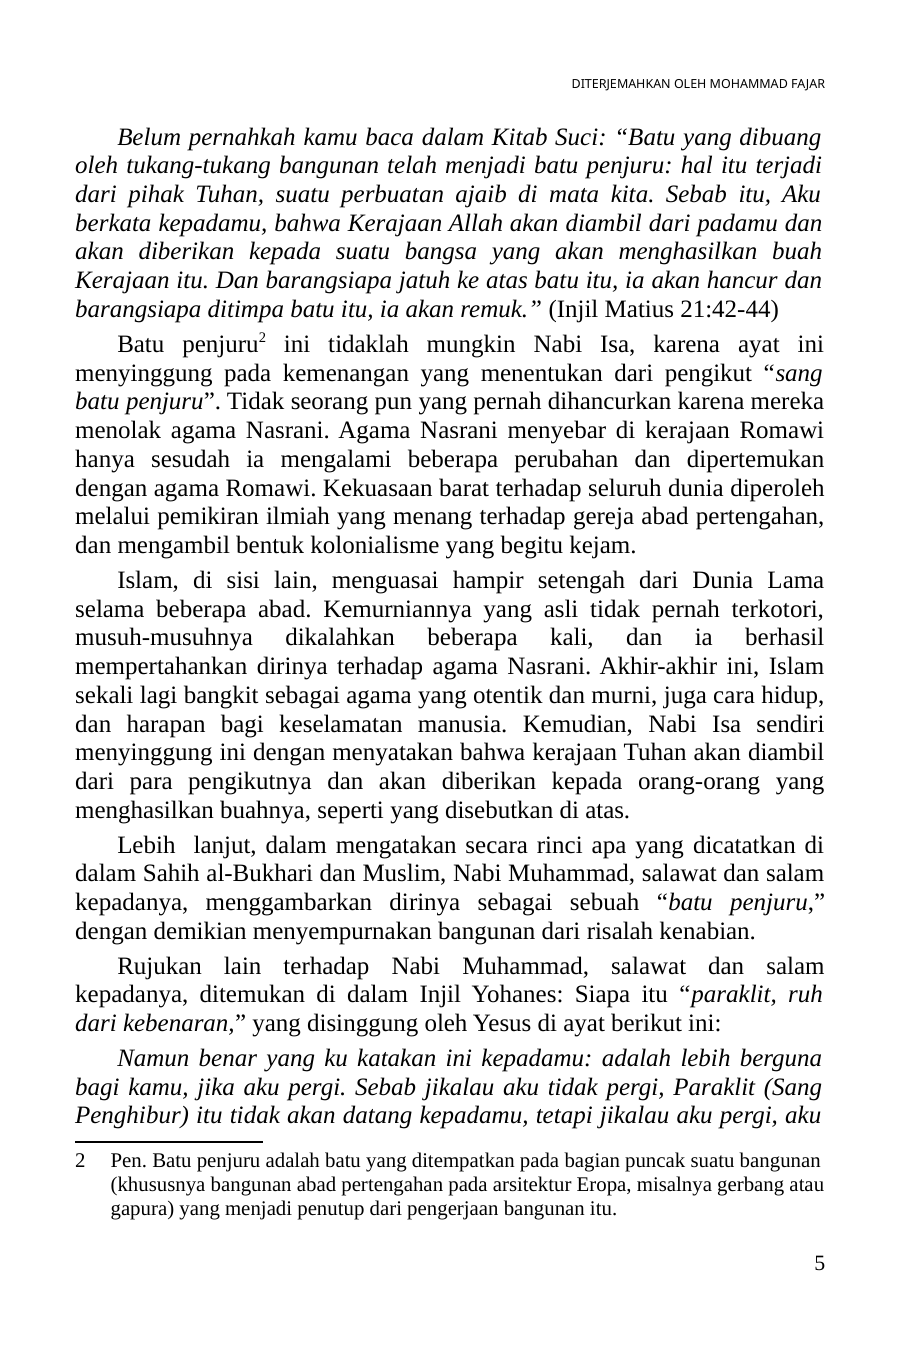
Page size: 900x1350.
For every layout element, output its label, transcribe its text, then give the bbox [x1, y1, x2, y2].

text Lebih lanjut, dalam mengatakan secara rinci apa yang dicatatkan di dalam Sahih al-Bukhari dan Muslim, Nabi Muhammad, salawat dan salam kepadanya, menggambarkan dirinya sebagai sebuah “batu penjuru,” dengan demikian menyempurnakan bangunan dari risalah kenabian. [75, 830, 825, 945]
text Pen. Batu penjuru adalah batu yang ditempatkan pada bagian puncak suatu bangunan (khususnya bangunan abad pertengahan pada arsitektur Eropa, misalnya gerbang atau gapura) yang menjadi penutup dari pengerjaan bangunan itu. [75, 1148, 825, 1220]
text Namun benar yang ku katakan ini kepadamu: adalah lebih berguna bagi kamu, jika aku pergi. Sebab jikalau aku tidak pergi, Paraklit (Sang Penghibur) itu tidak akan datang kepadamu, tetapi jikalau aku pergi, aku [75, 1043, 825, 1129]
text Rujukan lain terhadap Nabi Muhammad, salawat dan salam kepadanya, ditemukan di dalam Injil Yohanes: Siapa itu “paraklit, ruh dari kebenaran,” yang disinggung oleh Yesus di ayat berikut ini: [75, 951, 825, 1037]
text Islam, di sisi lain, menguasai hampir setengah dari Dunia Lama selama beberapa abad. Kemurniannya yang asli tidak pernah terkotori, musuh-musuhnya dikalahkan beberapa kali, dan ia berhasil mempertahankan dirinya terhadap agama Nasrani. Akhir-akhir ini, Islam sekali lagi bangkit sebagai agama yang otentik dan murni, juga cara hidup, dan harapan bagi keselamatan manusia. Kemudian, Nabi Isa sendiri menyinggung ini dengan menyatakan bahwa kerajaan Tuhan akan diambil dari para pengikutnya dan akan diberikan kepada orang-orang yang menghasilkan buahnya, seperti yang disebutkan di atas. [75, 565, 825, 824]
text Batu penjuru ini tidaklah mungkin Nabi Isa, karena ayat ini menyinggung pada kemenangan yang menentukan dari pengikut “sang batu penjuru”. Tidak seorang pun yang pernah dihancurkan karena mereka menolak agama Nasrani. Agama Nasrani menyebar di kerajaan Romawi hanya sesudah ia mengalami beberapa perubahan dan dipertemukan dengan agama Romawi. Kekuasaan barat terhadap seluruh dunia diperoleh melalui pemikiran ilmiah yang menang terhadap gereja abad pertengahan, dan mengambil bentuk kolonialisme yang begitu kejam. [75, 329, 825, 559]
text Belum pernahkah kamu baca dalam Kitab Suci: “Batu yang dibuang oleh tukang-tukang bangunan telah menjadi batu penjuru: hal itu terjadi dari pihak Tuhan, suatu perbuatan ajaib di mata kita. Sebab itu, Aku berkata kepadamu, bahwa Kerajaan Allah akan diambil dari padamu dan akan diberikan kepada suatu bangsa yang akan menghasilkan buah Kerajaan itu. Dan barangsiapa jatuh ke atas batu itu, ia akan hancur dan barangsiapa ditimpa batu itu, ia akan remuk.” (Injil Matius 21:42-44) [75, 122, 825, 323]
